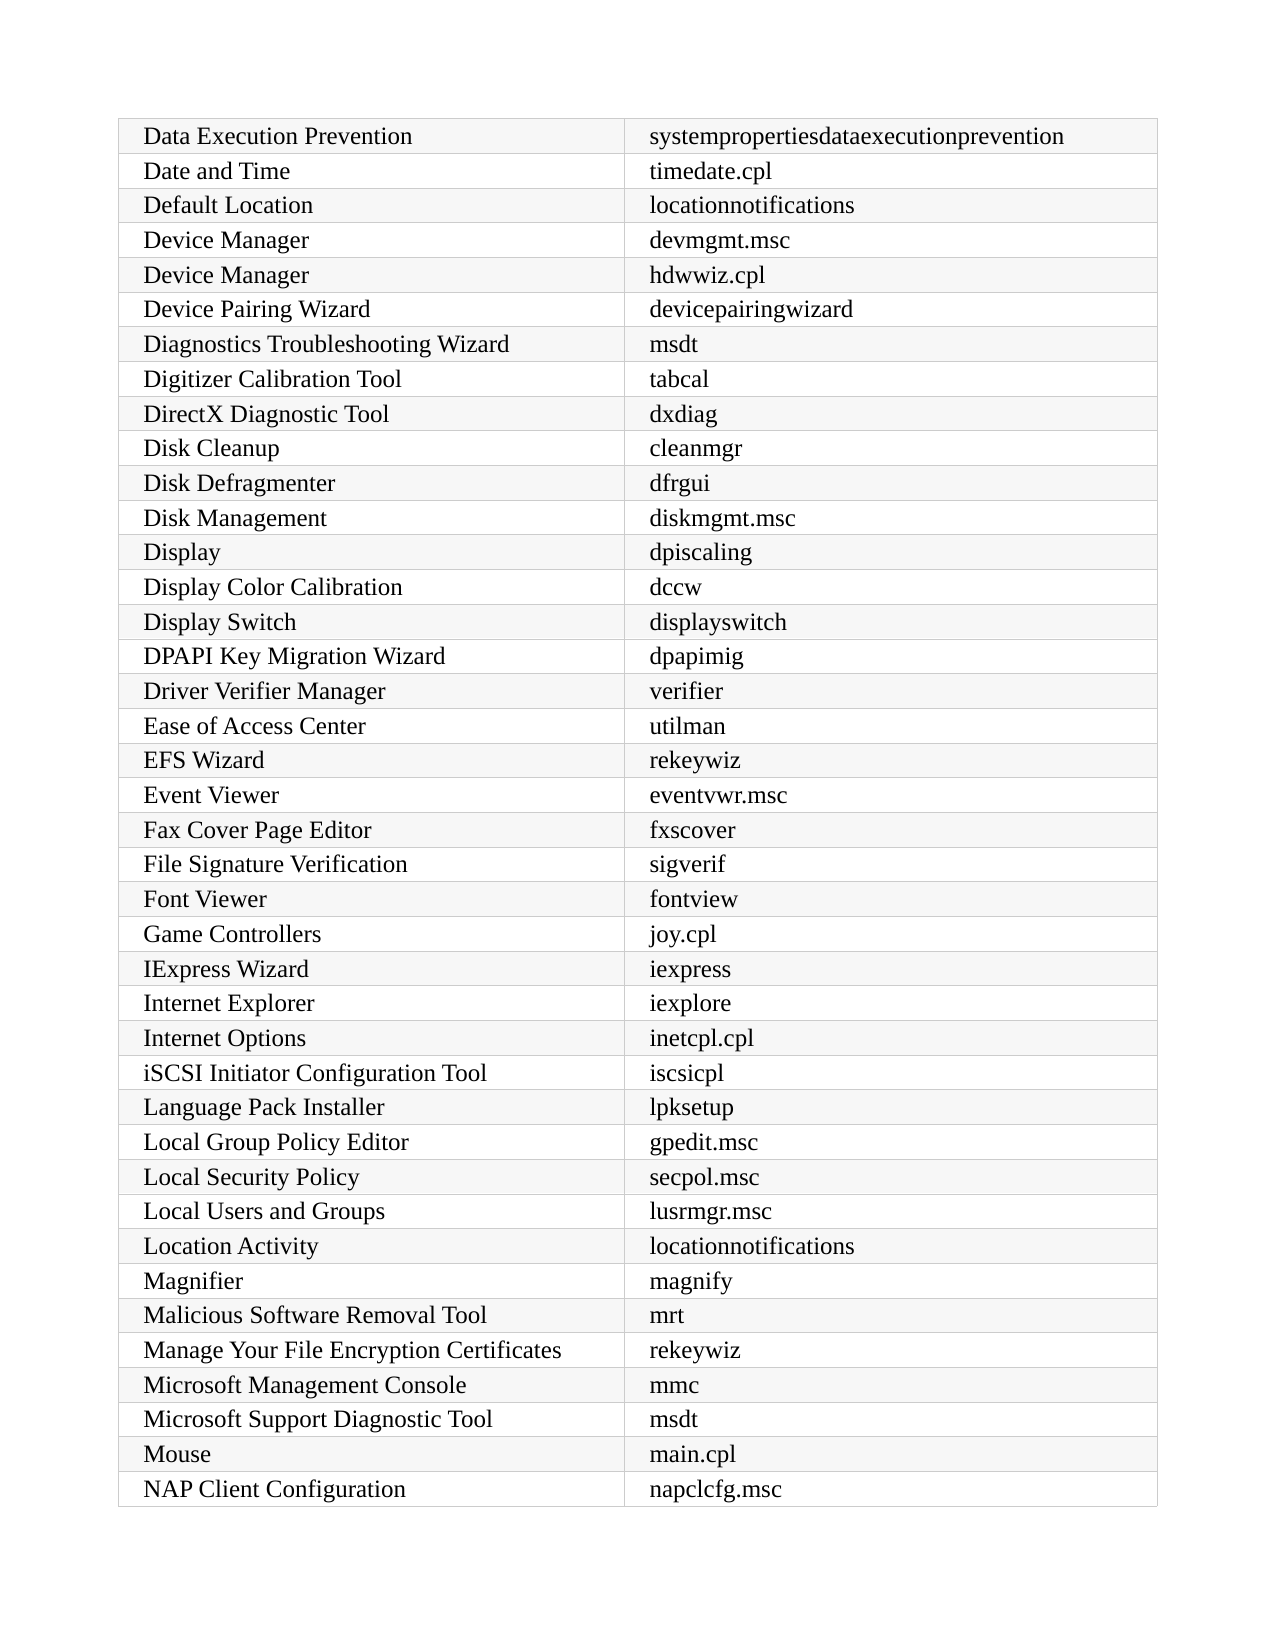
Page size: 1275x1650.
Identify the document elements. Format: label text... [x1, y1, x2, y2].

table_cell NAP Client Configuration [119, 1472, 624, 1506]
table_cell Event Viewer [119, 778, 624, 812]
table_cell locationnotifications [625, 189, 1157, 222]
table_cell Game Controllers [119, 917, 624, 951]
table_cell dxdiag [625, 397, 1157, 430]
table_cell verifier [625, 674, 1157, 708]
table_cell rekeywiz [625, 1333, 1157, 1367]
table_cell Local Users and Groups [119, 1195, 624, 1228]
table_cell sigverif [625, 848, 1157, 881]
table_cell IExpress Wizard [119, 952, 624, 985]
table_cell Internet Explorer [119, 986, 624, 1020]
table_cell Digitizer Calibration Tool [119, 362, 624, 396]
table_cell displayswitch [625, 605, 1157, 638]
table_cell iexpress [625, 952, 1157, 985]
table_cell dpiscaling [625, 535, 1157, 569]
table_cell cleanmgr [625, 431, 1157, 465]
table_cell inetcpl.cpl [625, 1021, 1157, 1055]
table_cell EFS Wizard [119, 744, 624, 777]
table_cell Device Manager [119, 223, 624, 257]
table_cell msdt [625, 327, 1157, 361]
table_cell fxscover [625, 813, 1157, 847]
table_cell Mouse [119, 1437, 624, 1471]
table_cell Driver Verifier Manager [119, 674, 624, 708]
table_cell DPAPI Key Migration Wizard [119, 640, 624, 673]
table_cell Local Security Policy [119, 1160, 624, 1193]
table_cell napclcfg.msc [625, 1472, 1157, 1506]
table_cell devmgmt.msc [625, 223, 1157, 257]
table_cell dccw [625, 570, 1157, 604]
table_cell main.cpl [625, 1437, 1157, 1471]
table_cell Fax Cover Page Editor [119, 813, 624, 847]
table_cell lusrmgr.msc [625, 1195, 1157, 1228]
table_cell Device Pairing Wizard [119, 293, 624, 326]
table_cell systempropertiesdataexecutionprevention [625, 119, 1157, 153]
table_cell Microsoft Management Console [119, 1368, 624, 1402]
table_cell dfrgui [625, 466, 1157, 500]
table_cell Device Manager [119, 258, 624, 292]
table_cell mmc [625, 1368, 1157, 1402]
table_cell Date and Time [119, 154, 624, 187]
table_cell iexplore [625, 986, 1157, 1020]
table_cell Disk Defragmenter [119, 466, 624, 500]
table_cell Manage Your File Encryption Certificates [119, 1333, 624, 1367]
table_cell tabcal [625, 362, 1157, 396]
table_cell msdt [625, 1403, 1157, 1436]
table_cell Display Switch [119, 605, 624, 638]
table_cell iscsicpl [625, 1056, 1157, 1089]
table_cell fontview [625, 882, 1157, 916]
table_cell dpapimig [625, 640, 1157, 673]
table_cell Default Location [119, 189, 624, 222]
table_cell Ease of Access Center [119, 709, 624, 742]
table_cell DirectX Diagnostic Tool [119, 397, 624, 430]
table_cell mrt [625, 1299, 1157, 1332]
table_cell File Signature Verification [119, 848, 624, 881]
table_cell hdwwiz.cpl [625, 258, 1157, 292]
table_cell devicepairingwizard [625, 293, 1157, 326]
table_cell Local Group Policy Editor [119, 1125, 624, 1159]
table_cell rekeywiz [625, 744, 1157, 777]
table_cell Disk Management [119, 501, 624, 534]
table_cell eventvwr.msc [625, 778, 1157, 812]
table_cell Font Viewer [119, 882, 624, 916]
table_cell lpksetup [625, 1090, 1157, 1124]
table_cell secpol.msc [625, 1160, 1157, 1193]
table_cell locationnotifications [625, 1229, 1157, 1263]
table_cell Language Pack Installer [119, 1090, 624, 1124]
table_cell Internet Options [119, 1021, 624, 1055]
table_cell Disk Cleanup [119, 431, 624, 465]
table_cell Diagnostics Troubleshooting Wizard [119, 327, 624, 361]
table_cell Data Execution Prevention [119, 119, 624, 153]
table_cell Location Activity [119, 1229, 624, 1263]
table_cell gpedit.msc [625, 1125, 1157, 1159]
table_cell magnify [625, 1264, 1157, 1297]
table_cell Magnifier [119, 1264, 624, 1297]
table_cell diskmgmt.msc [625, 501, 1157, 534]
table_cell utilman [625, 709, 1157, 742]
table_cell joy.cpl [625, 917, 1157, 951]
table_cell timedate.cpl [625, 154, 1157, 187]
table_cell Display [119, 535, 624, 569]
table_cell Display Color Calibration [119, 570, 624, 604]
table_cell iSCSI Initiator Configuration Tool [119, 1056, 624, 1089]
table_cell Microsoft Support Diagnostic Tool [119, 1403, 624, 1436]
table_cell Malicious Software Removal Tool [119, 1299, 624, 1332]
